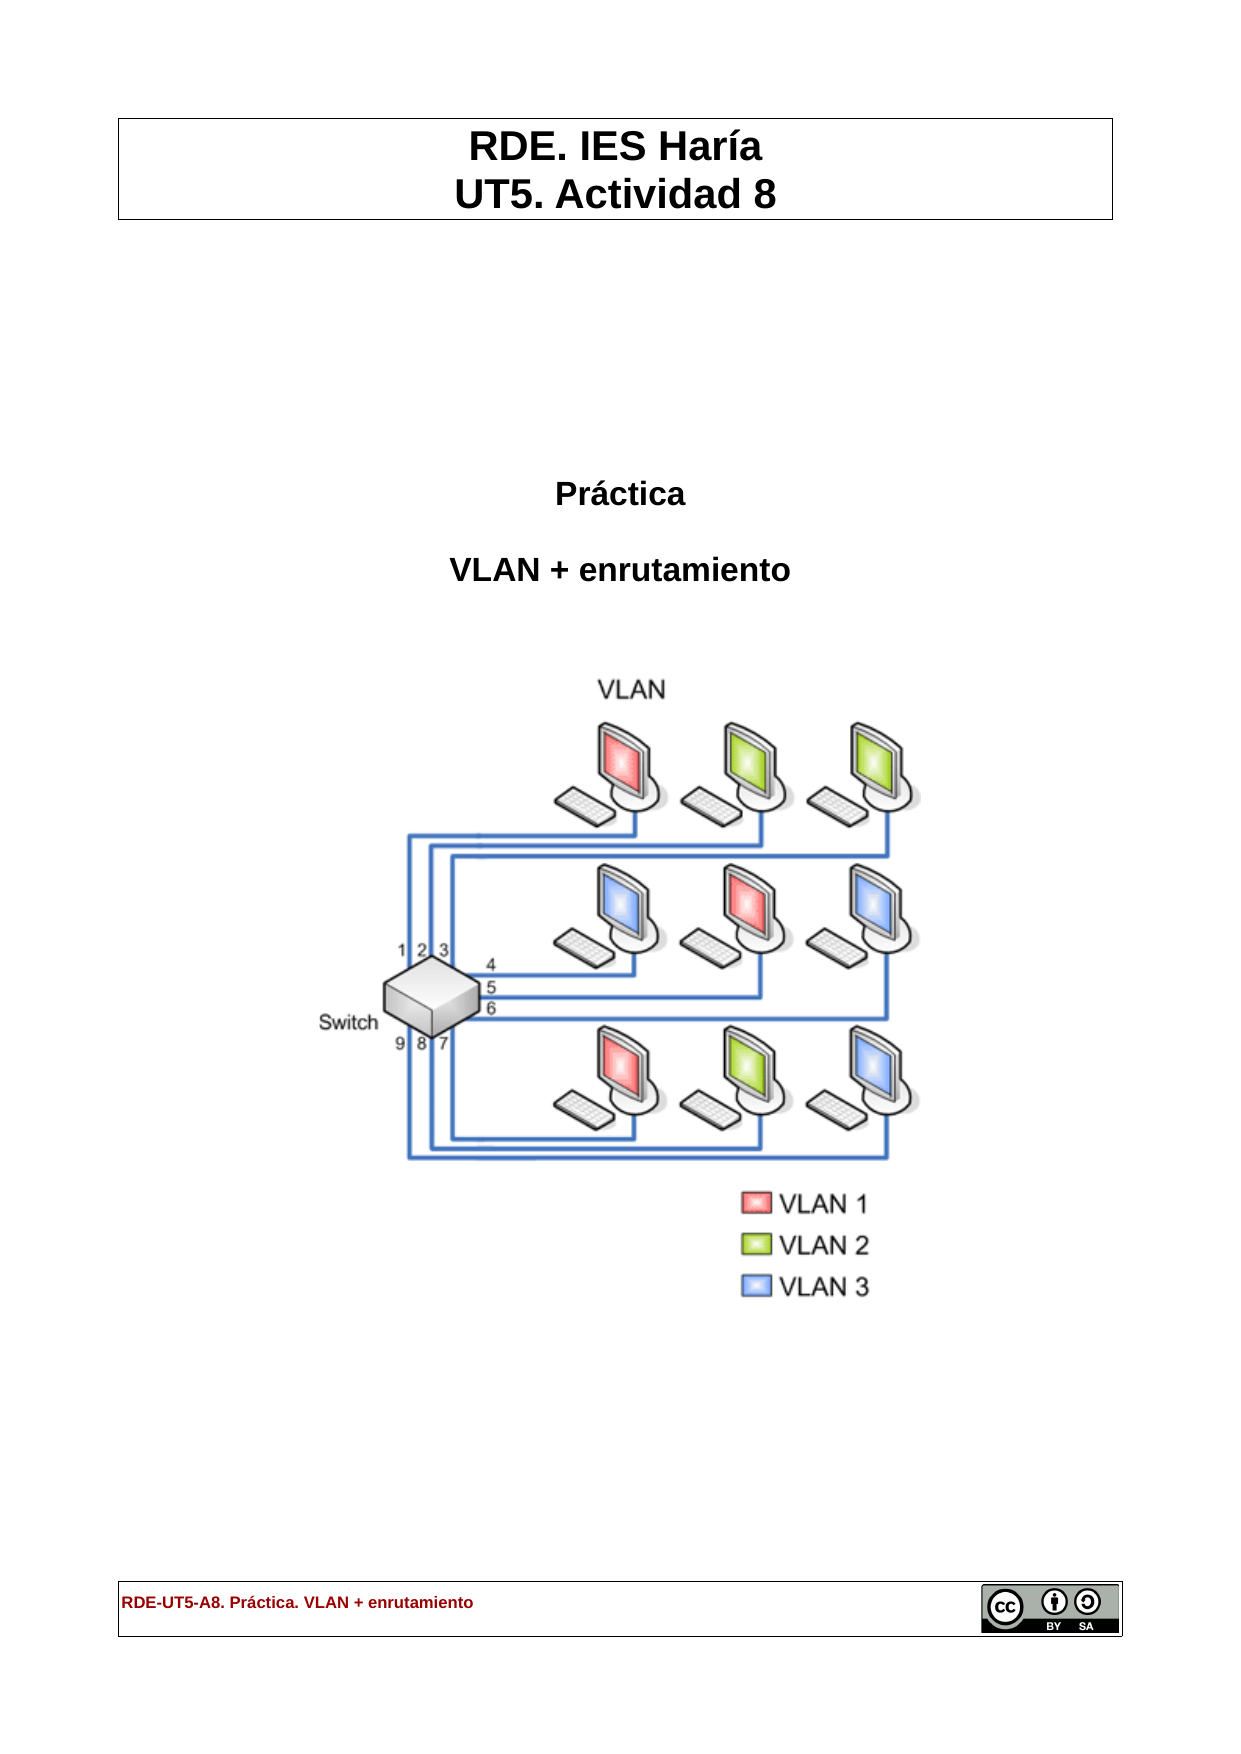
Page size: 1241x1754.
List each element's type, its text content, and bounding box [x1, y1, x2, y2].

picture [319, 672, 921, 1305]
text RDE. IES Haría [119, 119, 1112, 166]
subtitle Práctica [118, 474, 1122, 512]
picture [981, 1584, 1119, 1633]
text UT5. Actividad 8 [119, 166, 1112, 219]
subtitle VLAN + enrutamiento [118, 550, 1122, 588]
